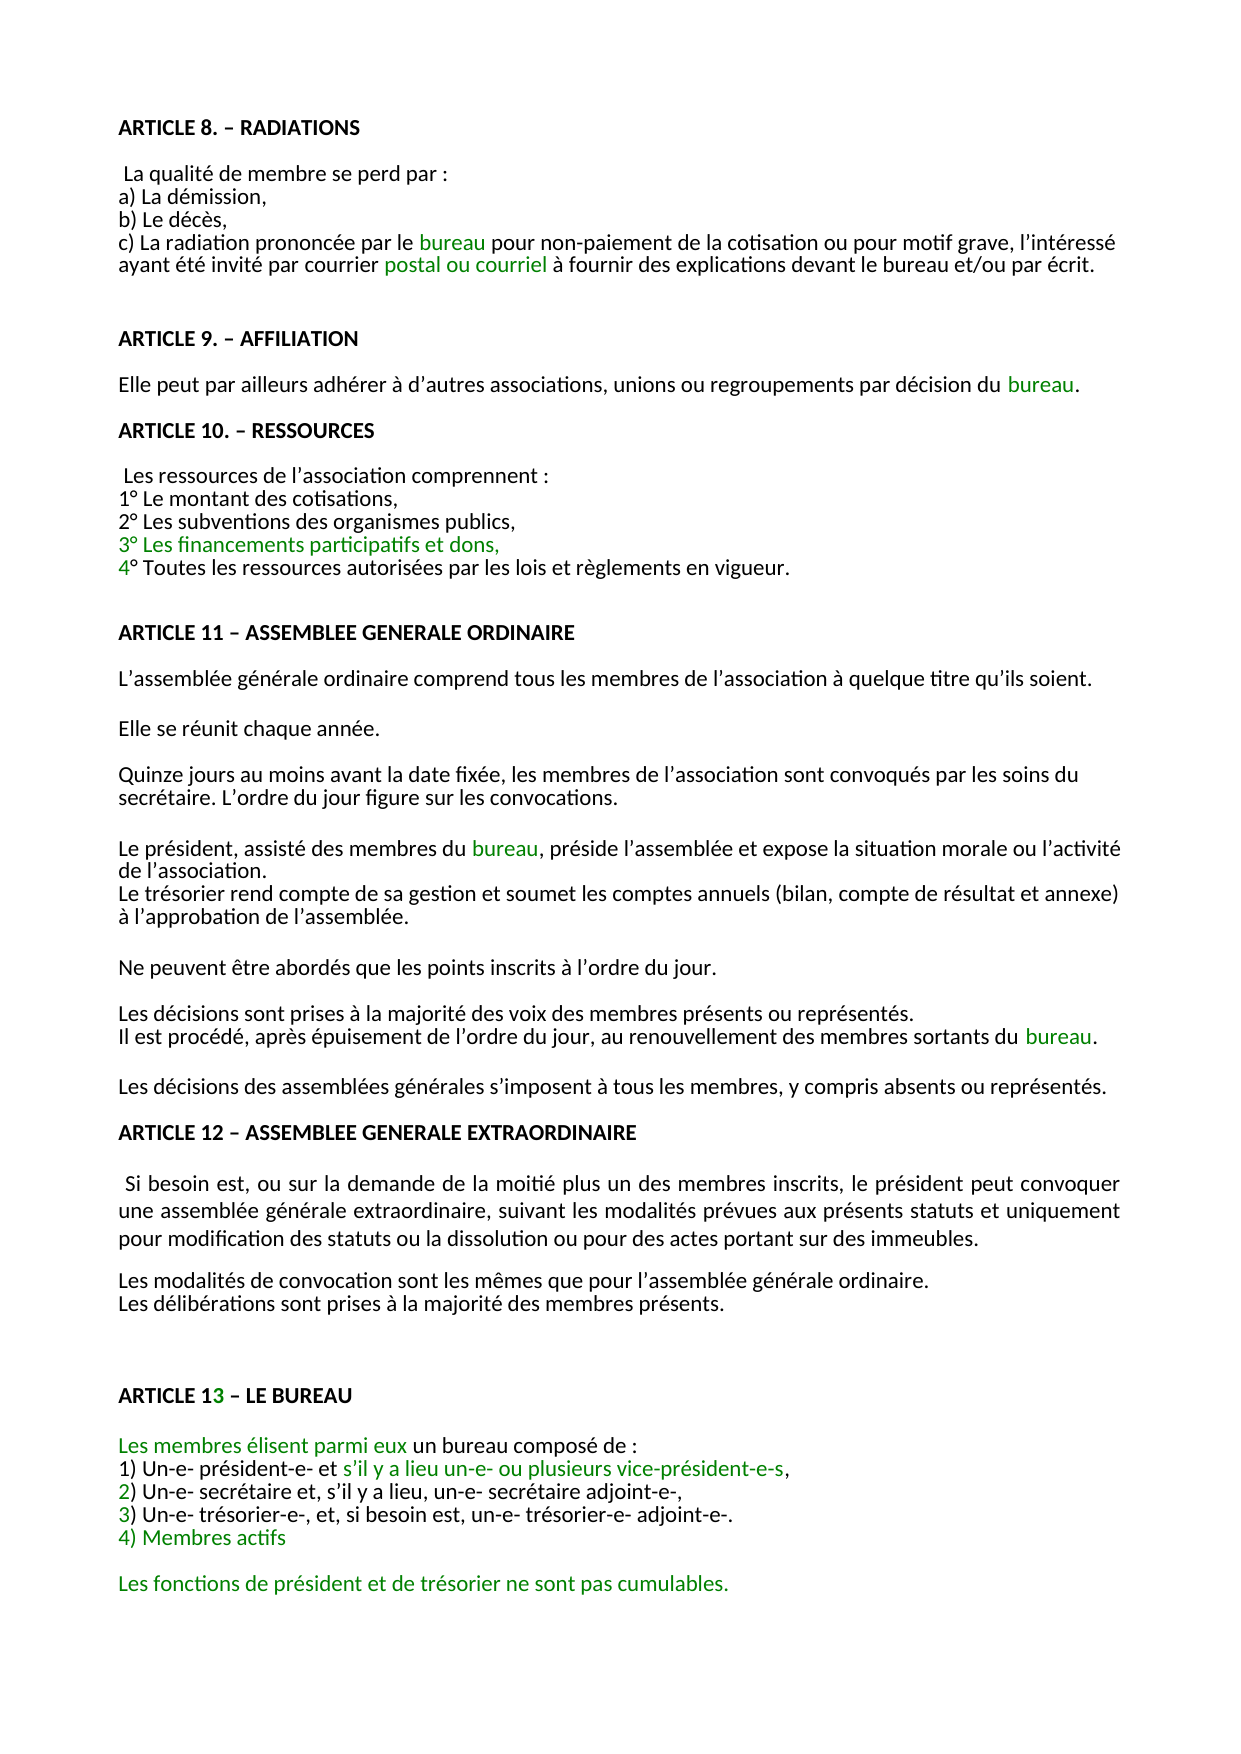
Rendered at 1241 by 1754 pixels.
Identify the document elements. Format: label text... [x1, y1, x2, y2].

text Les fonctions de président et de trésorier ne sont pas cumulables. [118, 1574, 1122, 1597]
text Les décisions des assemblées générales s’imposent à tous les membres, y compris absents ou représentés. ARTICLE 12 – ASSEMBLEE GENERALE EXTRAORDINAIRE [118, 1077, 1122, 1146]
text ARTICLE 13 – LE BUREAU [118, 1363, 1122, 1437]
text Les modalités de convocation sont les mêmes que pour l’assemblée générale ordinaire. [118, 1271, 1122, 1294]
text Les décisions sont prises à la majorité des voix des membres présents ou représentés. [118, 1004, 1122, 1027]
text Le président, assisté des membres du bureau, préside l’assemblée et expose la situation morale ou l’activité de l’association. Le trésorier rend compte de sa gestion et soumet les comptes annuels (bilan, compte de résultat et annexe) à l’approbation de l’assemblée. [118, 839, 1122, 958]
text 3° Les financements participatifs et dons, [118, 535, 1122, 558]
text Elle peut par ailleurs adhérer à d’autres associations, unions ou regroupements par décision du bureau. [118, 375, 1122, 398]
text ARTICLE 8. – RADIATIONS La qualité de membre se perd par : a) La démission, b) Le décès, c) La radiation prononcée par le bureau pour non-paiement de la cotisation ou pour motif grave, l’intéressé ayant été invité par courrier postal ou courriel à fournir des explications devant le bureau et/ou par écrit. [118, 118, 1122, 306]
text Si besoin est, ou sur la demande de la moitié plus un des membres inscrits, le président peut convoquer une assemblée générale extraordinaire, suivant les modalités prévues aux présents statuts et uniquement pour modification des statuts ou la dissolution ou pour des actes portant sur des immeubles. [118, 1146, 1122, 1252]
text Elle se réunit chaque année. Quinze jours au moins avant la date fixée, les membres de l’association sont convoqués par les soins du secrétaire. L’ordre du jour figure sur les convocations. [118, 719, 1122, 839]
text Il est procédé, après épuisement de l’ordre du jour, au renouvellement des membres sortants du bureau. [118, 1027, 1122, 1077]
text ARTICLE 10. – RESSOURCES Les ressources de l’association comprennent : 1° Le montant des cotisations, 2° Les subventions des organismes publics, [118, 421, 1122, 535]
text ARTICLE 9. – AFFILIATION [118, 306, 1122, 352]
text Les membres élisent parmi eux un bureau composé de : 1) Un-e- président-e- et s’il y a lieu un-e- ou plusieurs vice-président-e-s, 2) Un-e- secrétaire et, s’il y a lieu, un-e- secrétaire adjoint-e-, 3) Un-e- trésorier-e-, et, si besoin est, un-e- trésorier-e- adjoint-e-. [118, 1437, 1122, 1528]
text 4) Membres actifs [118, 1528, 1122, 1551]
text Les délibérations sont prises à la majorité des membres présents. [118, 1294, 1122, 1344]
text 4° Toutes les ressources autorisées par les lois et règlements en vigueur. ARTICLE 11 – ASSEMBLEE GENERALE ORDINAIRE L’assemblée générale ordinaire comprend tous les membres de l’association à quelque titre qu’ils soient. [118, 558, 1122, 719]
text Ne peuvent être abordés que les points inscrits à l’ordre du jour. [118, 958, 1122, 1004]
